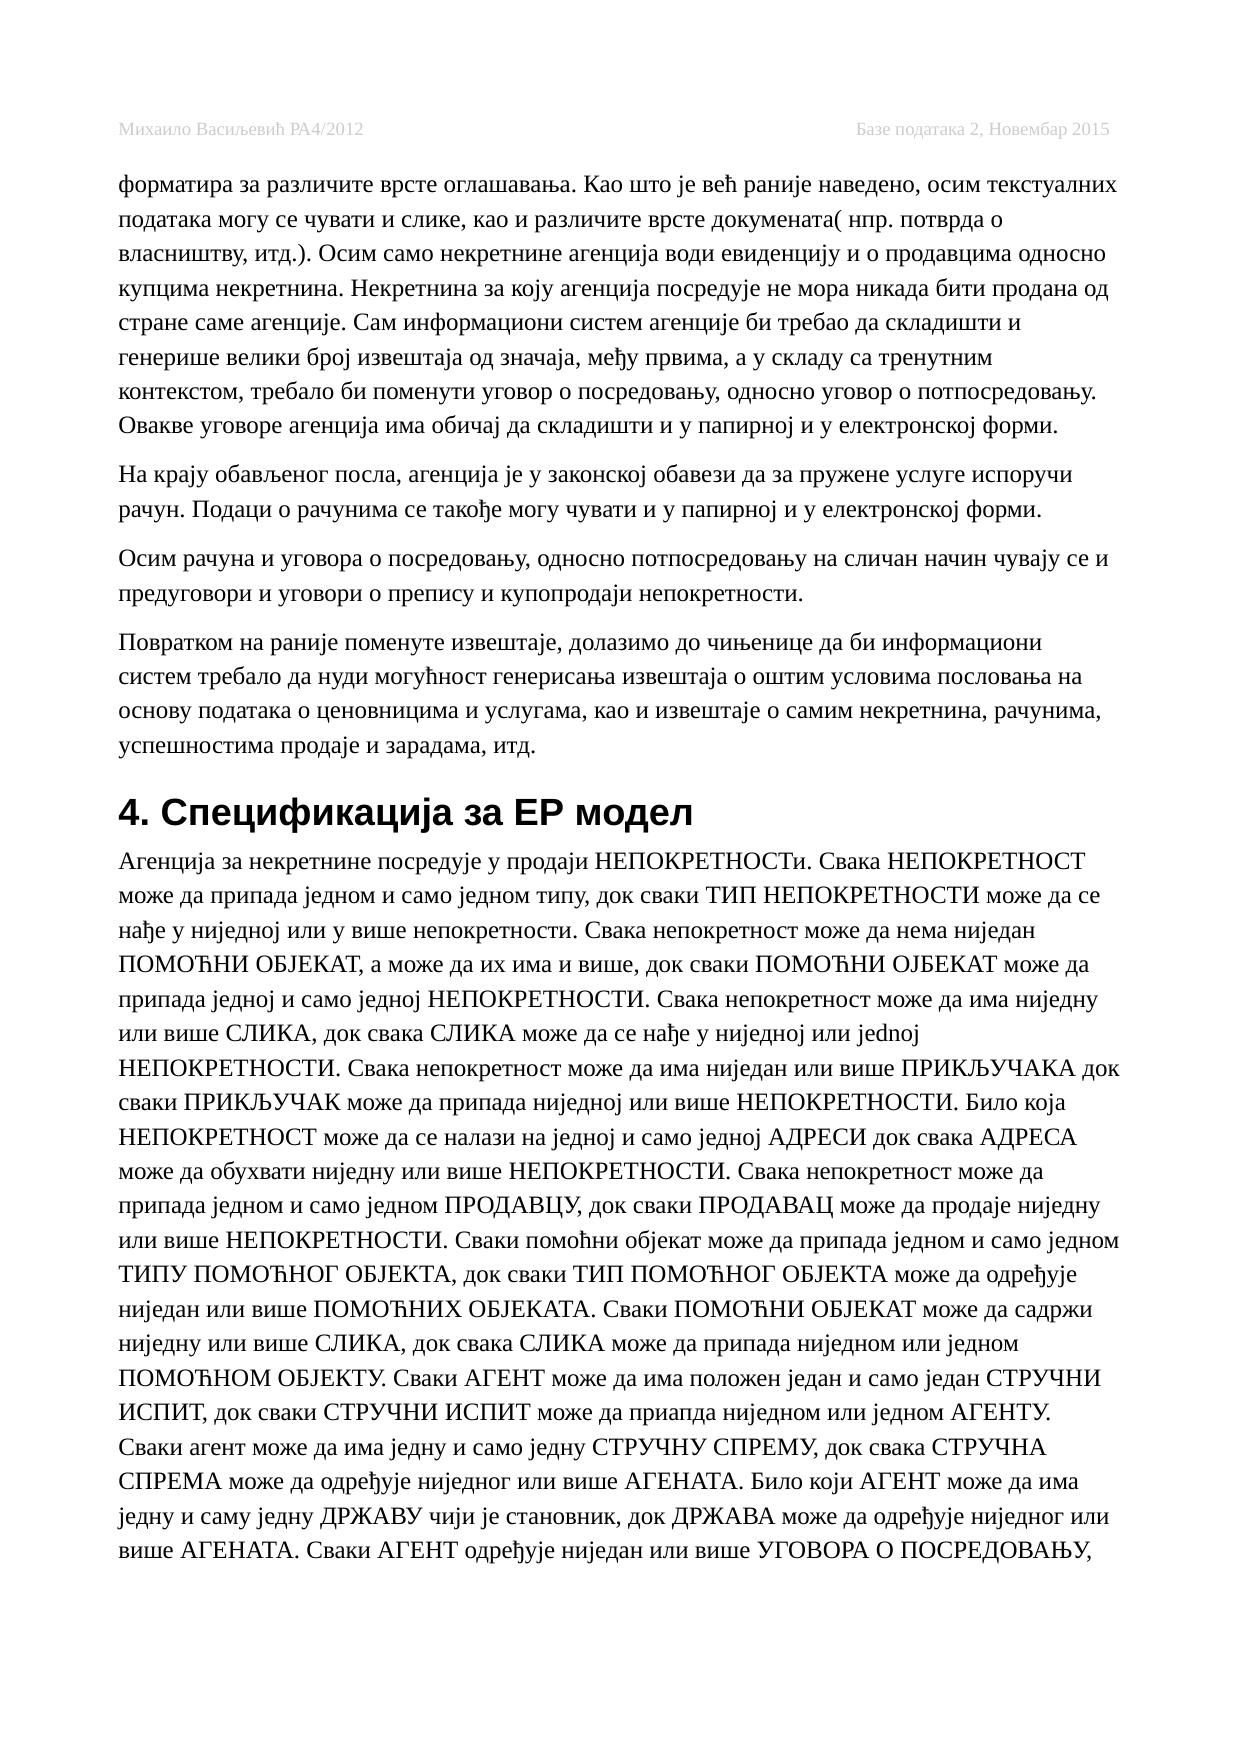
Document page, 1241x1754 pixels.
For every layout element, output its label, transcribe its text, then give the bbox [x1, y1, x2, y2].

text Осим рачуна и уговора о посредовању, односно потпосредовању на сличан начин чувају се и предуговори и уговори о препису и купопродаји непокретности. [118, 543, 1122, 606]
text Агенција за некретнине посредује у продаји НЕПОКРЕТНОСТи. Свака НЕПОКРЕТНОСТ може да припада једном и само једном типу, док сваки ТИП НЕПОКРЕТНОСТИ може да се нађе у ниједној или у више непокретности. Свака непокретност може да нема ниједан ПОМОЋНИ ОБЈЕКАТ, а може да их има и више, док сваки ПОМОЋНИ ОЈБЕКАТ може да припада једној и само једној НЕПОКРЕТНОСТИ. Свака непокретност може да има ниједну или више СЛИКА, док свака СЛИКА може да се нађе у ниједној или jednoj НЕПОКРЕТНОСТИ. Свака непокретност може да има ниједан или више ПРИКЉУЧАКА док сваки ПРИКЉУЧАК може да припада ниједној или више НЕПОКРЕТНОСТИ. Било која НЕПОКРЕТНОСТ може да се налази на једној и само једној АДРЕСИ док свака АДРЕСА може да обухвати ниједну или више НЕПОКРЕТНОСТИ. Свака непокретност може да припада једном и само једном ПРОДАВЦУ, док сваки ПРОДАВАЦ може да продаје ниједну или више НЕПОКРЕТНОСТИ. Сваки помоћни објекат може да припада једном и само једном ТИПУ ПОМОЋНОГ ОБЈЕКТА, док сваки ТИП ПОМОЋНОГ ОБЈЕКТА може да одређује ниједан или више ПОМОЋНИХ ОБЈЕКАТА. Сваки ПОМОЋНИ ОБЈЕКАТ може да садржи ниједну или више СЛИКА, док свака СЛИКА може да припада ниједном или једном ПОМОЋНОМ ОБЈЕКТУ. Сваки АГЕНТ може да има положен један и само један СТРУЧНИ ИСПИТ, док сваки СТРУЧНИ ИСПИТ може да приапда ниједном или једном АГЕНТУ. Сваки агент може да има једну и само једну СТРУЧНУ СПРЕМУ, док свака СТРУЧНА СПРЕМА може да одређује ниједног или више АГЕНАТА. Било који АГЕНТ може да има једну и саму једну ДРЖАВУ чији је становник, док ДРЖАВА може да одређује ниједног или више АГЕНАТА. Сваки АГЕНТ одређује ниједан или више УГОВОРА О ПОСРЕДОВАЊУ, [118, 846, 1122, 1564]
text форматира за различите врсте оглашавања. Као што је већ раније наведено, осим текстуалних података могу се чувати и слике, као и различите врсте докумената( нпр. потврда о власништву, итд.). Осим само некретнине агенција води евиденцију и о продавцима односно купцима некретнина. Некретнина за коју агенција посредује не мора никада бити продана од стране саме агенције. Сам информациони систем агенције би требао да складишти и генерише велики број извештаја од значаја, међу првима, а у складу са тренутним контекстом, требало би поменути уговор о посредовању, односно уговор о потпосредовању. Овакве уговоре агенција има обичај да складишти и у папирној и у електронској форми. [118, 169, 1122, 439]
text На крају обављеног посла, агенција је у законској обавези да за пружене услуге испоручи рачун. Подаци о рачунима се такође могу чувати и у папирној и у електронској форми. [118, 459, 1122, 523]
text Повратком на раније поменуте извештаје, долазимо до чињенице да би информациони систем требало да нуди могућност генерисања извештаја о оштим условима пословања на основу података о ценовницима и услугама, као и извештаје о самим некретнина, рачунима, успешностима продаје и зарадама, итд. [118, 627, 1122, 759]
subtitle 4. Спецификација за ЕР модел [118, 789, 1122, 833]
